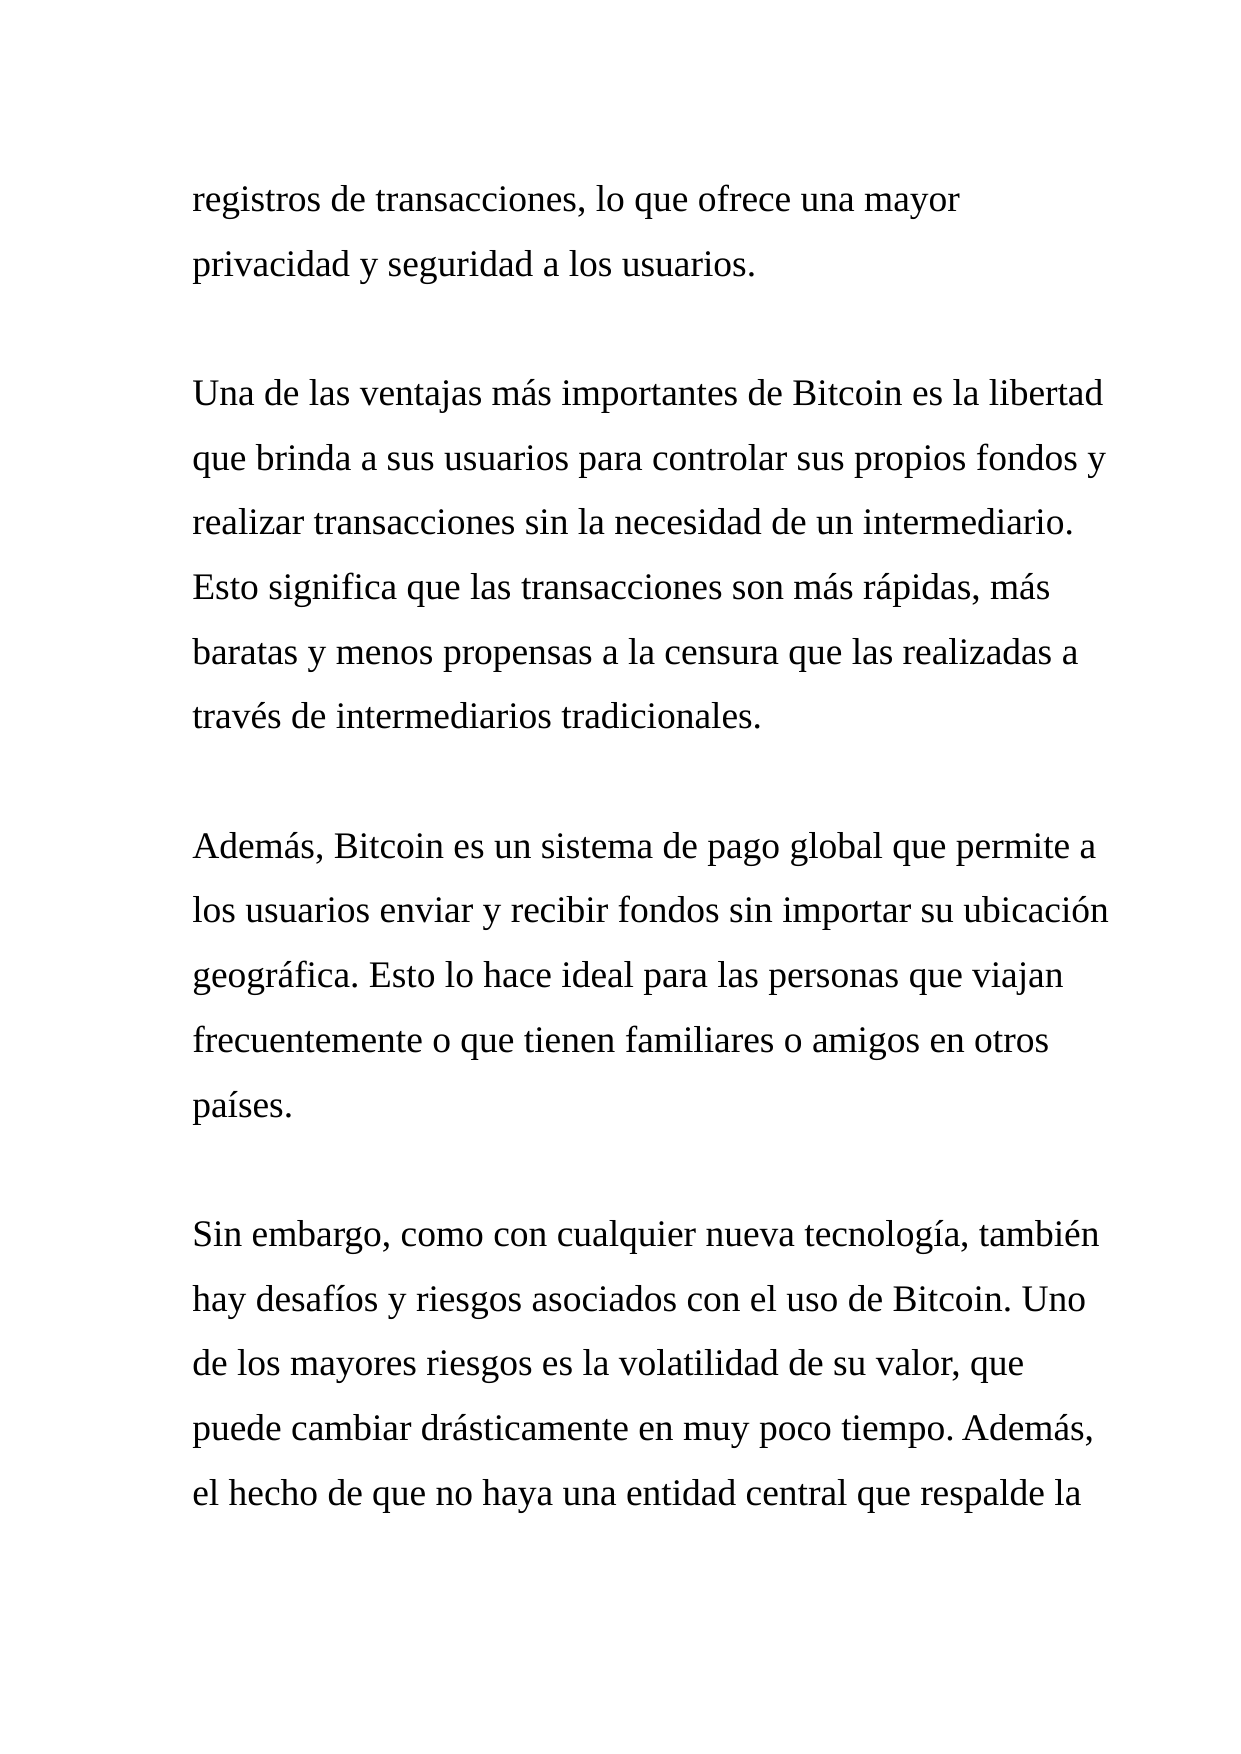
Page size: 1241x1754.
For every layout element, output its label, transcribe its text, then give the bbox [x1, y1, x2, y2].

text Una de las ventajas más importantes de Bitcoin es la libertad que brinda a sus usuarios para controlar sus propios fondos y realizar transacciones sin la necesidad de un intermediario. Esto significa que las transacciones son más rápidas, más baratas y menos propensas a la censura que las realizadas a través de intermediarios tradicionales. [192, 370, 1122, 737]
text Además, Bitcoin es un sistema de pago global que permite a los usuarios enviar y recibir fondos sin importar su ubicación geográfica. Esto lo hace ideal para las personas que viajan frecuentemente o que tienen familiares o amigos en otros países. [192, 823, 1122, 1125]
text Sin embargo, como con cualquier nueva tecnología, también hay desafíos y riesgos asociados con el uso de Bitcoin. Uno de los mayores riesgos es la volatilidad de su valor, que puede cambiar drásticamente en muy poco tiempo. Además, el hecho de que no haya una entidad central que respalde la [192, 1211, 1122, 1513]
text registros de transacciones, lo que ofrece una mayor privacidad y seguridad a los usuarios. [192, 176, 1122, 284]
